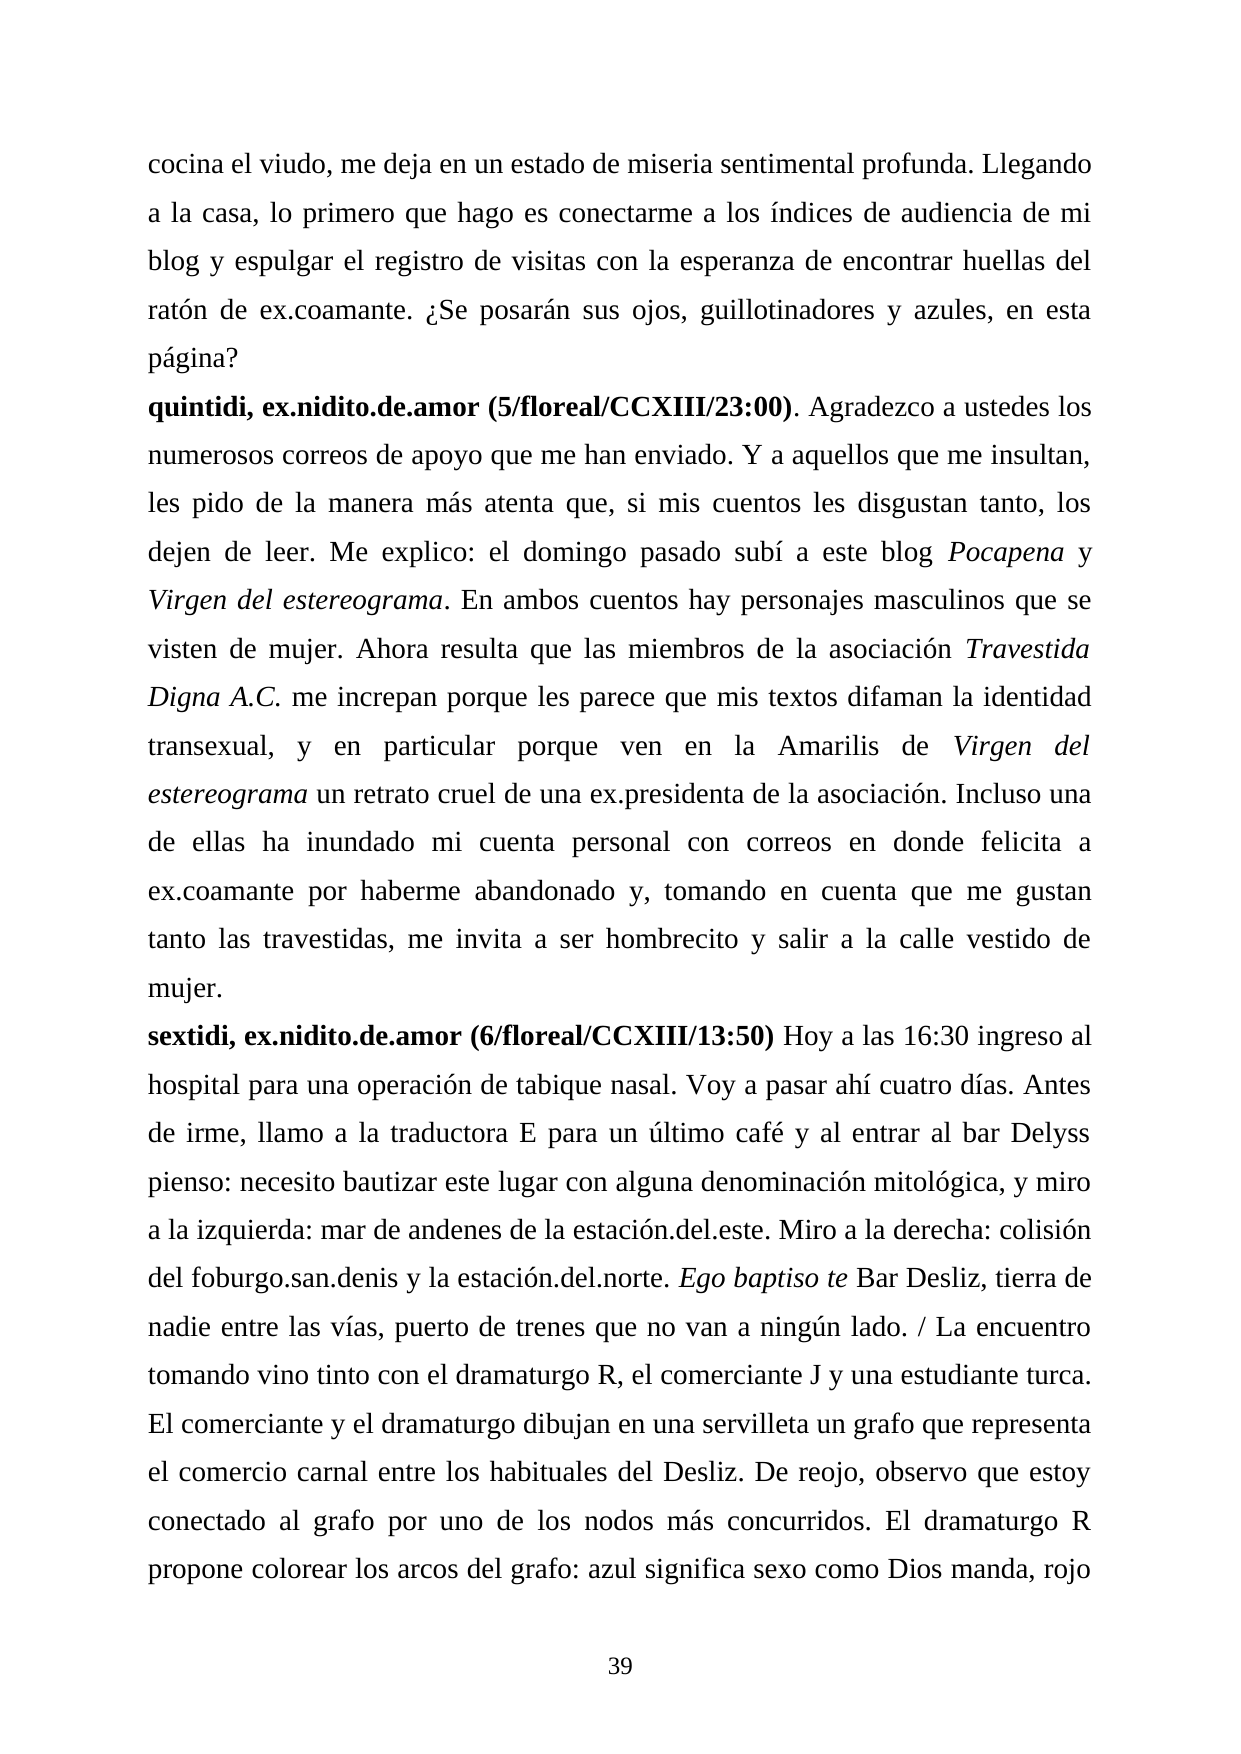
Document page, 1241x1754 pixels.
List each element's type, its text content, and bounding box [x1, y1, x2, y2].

text cocina el viudo, me deja en un estado de miseria sentimental profunda. Llegando a la casa, lo primero que hago es conectarme a los índices de audiencia de mi blog y espulgar el registro de visitas con la esperanza de encontrar huellas del ratón de ex.coamante. ¿Se posarán sus ojos, guillotinadores y azules, en esta página? [148, 148, 1092, 374]
text sextidi, ex.nidito.de.amor (6/floreal/CCXIII/13:50) Hoy a las 16:30 ingreso al hospital para una operación de tabique nasal. Voy a pasar ahí cuatro días. Antes de irme, llamo a la traductora E para un último café y al entrar al bar Delyss pienso: necesito bautizar este lugar con alguna denominación mitológica, y miro a la izquierda: mar de andenes de la estación.del.este. Miro a la derecha: colisión del foburgo.san.denis y la estación.del.norte. Ego baptiso te Bar Desliz, tierra de nadie entre las vías, puerto de trenes que no van a ningún lado. / La encuentro tomando vino tinto con el dramaturgo R, el comerciante J y una estudiante turca. El comerciante y el dramaturgo dibujan en una servilleta un grafo que representa el comercio carnal entre los habituales del Desliz. De reojo, observo que estoy conectado al grafo por uno de los nodos más concurridos. El dramaturgo R propone colorear los arcos del grafo: azul significa sexo como Dios manda, rojo [148, 1019, 1092, 1585]
text quintidi, ex.nidito.de.amor (5/floreal/CCXIII/23:00). Agradezco a ustedes los numerosos correos de apoyo que me han enviado. Y a aquellos que me insultan, les pido de la manera más atenta que, si mis cuentos les disgustan tanto, los dejen de leer. Me explico: el domingo pasado subí a este blog Pocapena y Virgen del estereograma. En ambos cuentos hay personajes masculinos que se visten de mujer. Ahora resulta que las miembros de la asociación Travestida Digna A.C. me increpan porque les parece que mis textos difaman la identidad transexual, y en particular porque ven en la Amarilis de Virgen del estereograma un retrato cruel de una ex.presidenta de la asociación. Incluso una de ellas ha inundado mi cuenta personal con correos en donde felicita a ex.coamante por haberme abandonado y, tomando en cuenta que me gustan tanto las travestidas, me invita a ser hombrecito y salir a la calle vestido de mujer. [148, 390, 1092, 1003]
